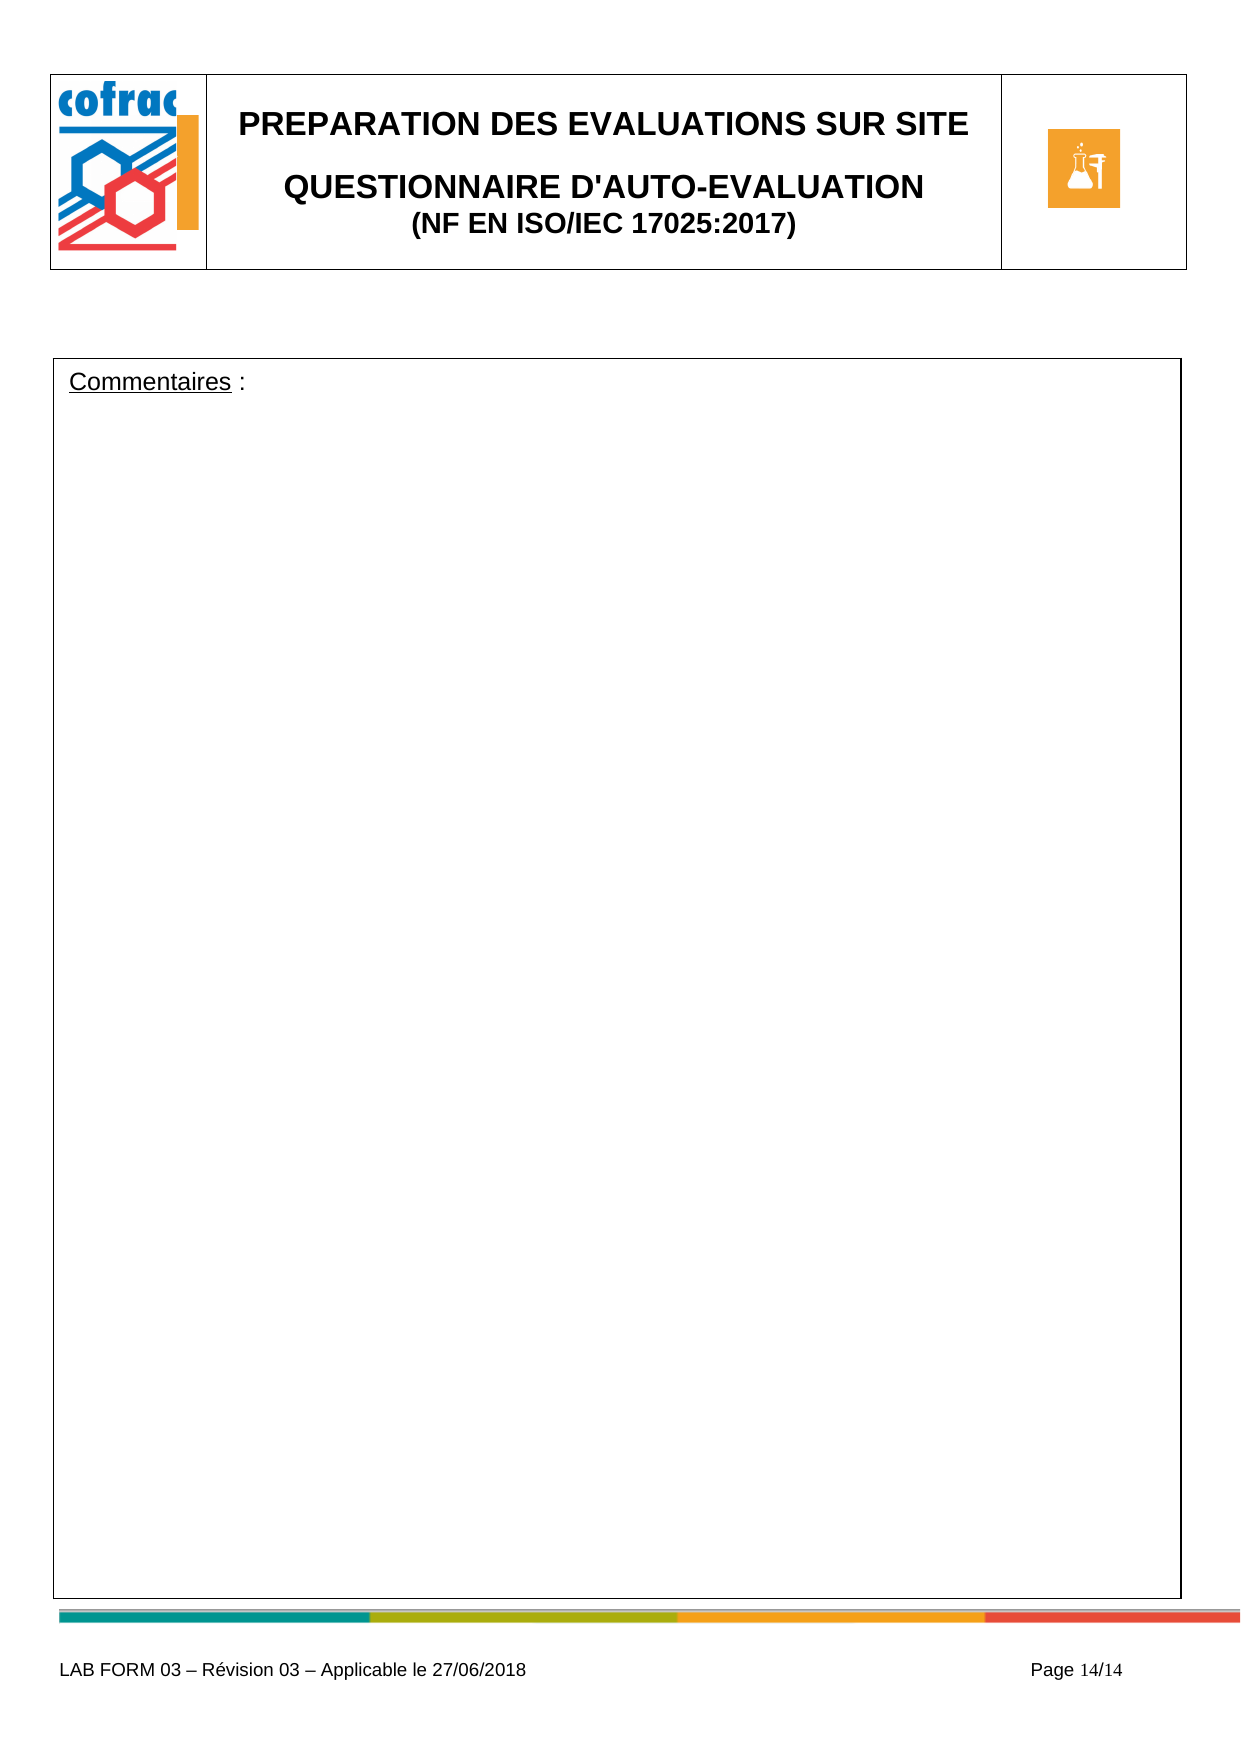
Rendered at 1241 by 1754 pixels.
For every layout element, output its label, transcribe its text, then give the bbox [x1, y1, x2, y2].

picture [1046, 129, 1121, 208]
picture [177, 115, 199, 230]
text Commentaires : [69, 367, 1165, 396]
picture [59, 1609, 1241, 1624]
